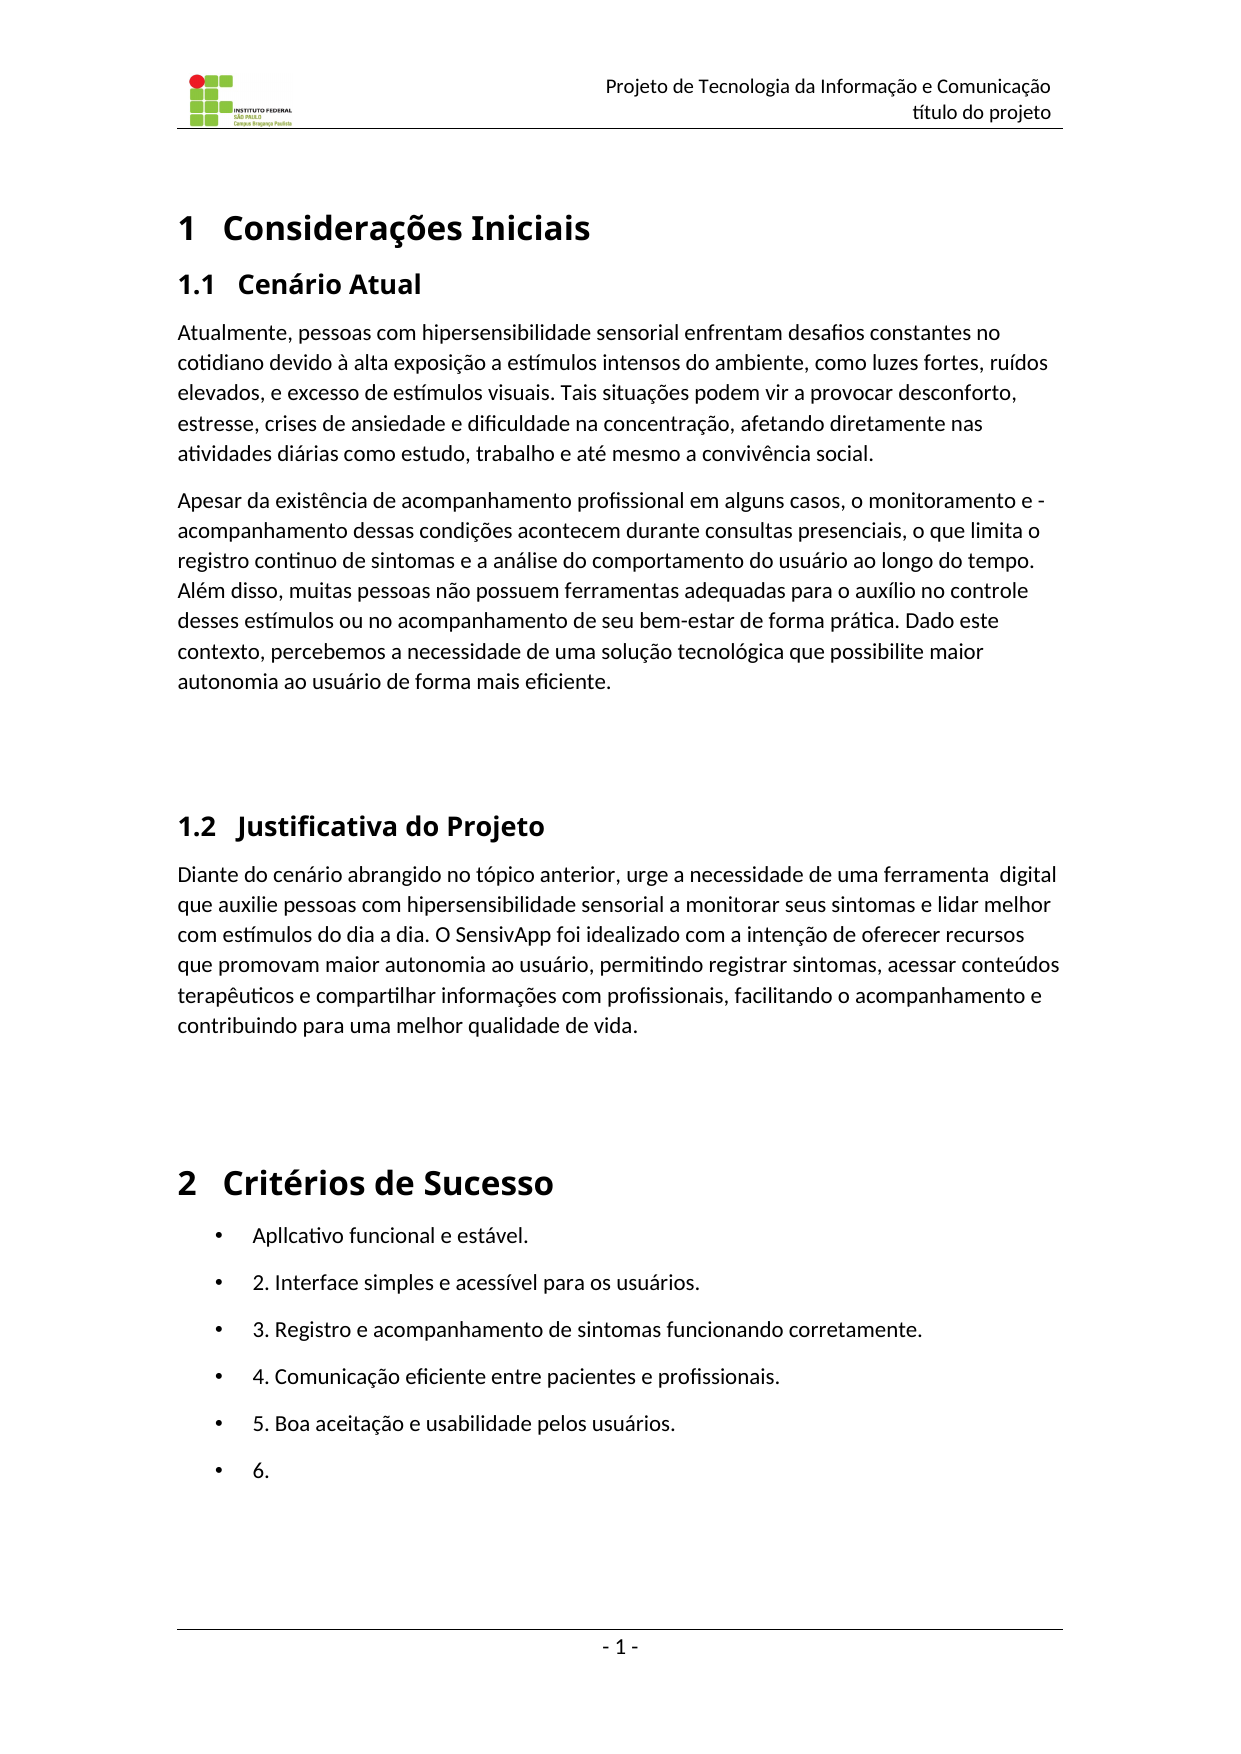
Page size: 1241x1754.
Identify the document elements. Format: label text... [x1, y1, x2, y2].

list 3. Registro e acompanhamento de sintomas funcionando corretamente. [215, 1315, 1063, 1343]
text Atualmente, pessoas com hipersensibilidade sensorial enfrentam desafios constantes no cotidiano devido à alta exposição a estímulos intensos do ambiente, como luzes fortes, ruídos elevados, e excesso de estímulos visuais. Tais situações podem vir a provocar desconforto, estresse, crises de ansiedade e dificuldade na concentração, afetando diretamente nas atividades diárias como estudo, trabalho e até mesmo a convivência social. [177, 318, 1063, 467]
list Apllcativo funcional e estável. [215, 1221, 1063, 1249]
list 2. Interface simples e acessível para os usuários. [215, 1268, 1063, 1296]
text Diante do cenário abrangido no tópico anterior, urge a necessidade de uma ferramenta digital que auxilie pessoas com hipersensibilidade sensorial a monitorar seus sintomas e lidar melhor com estímulos do dia a dia. O SensivApp foi idealizado com a intenção de oferecer recursos que promovam maior autonomia ao usuário, permitindo registrar sintomas, acessar conteúdos terapêuticos e compartilhar informações com profissionais, facilitando o acompanhamento e contribuindo para uma melhor qualidade de vida. [177, 860, 1063, 1039]
subtitle Justificativa do Projeto [177, 808, 1063, 844]
list 5. Boa aceitação e usabilidade pelos usuários. [215, 1409, 1063, 1437]
list 6. [215, 1456, 1063, 1484]
list 4. Comunicação eficiente entre pacientes e profissionais. [215, 1362, 1063, 1390]
picture [188, 73, 293, 128]
subtitle Considerações Iniciais [177, 204, 1063, 250]
text Apesar da existência de acompanhamento profissional em alguns casos, o monitoramento e -acompanhamento dessas condições acontecem durante consultas presenciais, o que limita o registro continuo de sintomas e a análise do comportamento do usuário ao longo do tempo. Além disso, muitas pessoas não possuem ferramentas adequadas para o auxílio no controle desses estímulos ou no acompanhamento de seu bem-estar de forma prática. Dado este contexto, percebemos a necessidade de uma solução tecnológica que possibilite maior autonomia ao usuário de forma mais eficiente. [177, 486, 1063, 695]
subtitle Cenário Atual [177, 266, 1063, 303]
subtitle Critérios de Sucesso [177, 1160, 1063, 1205]
